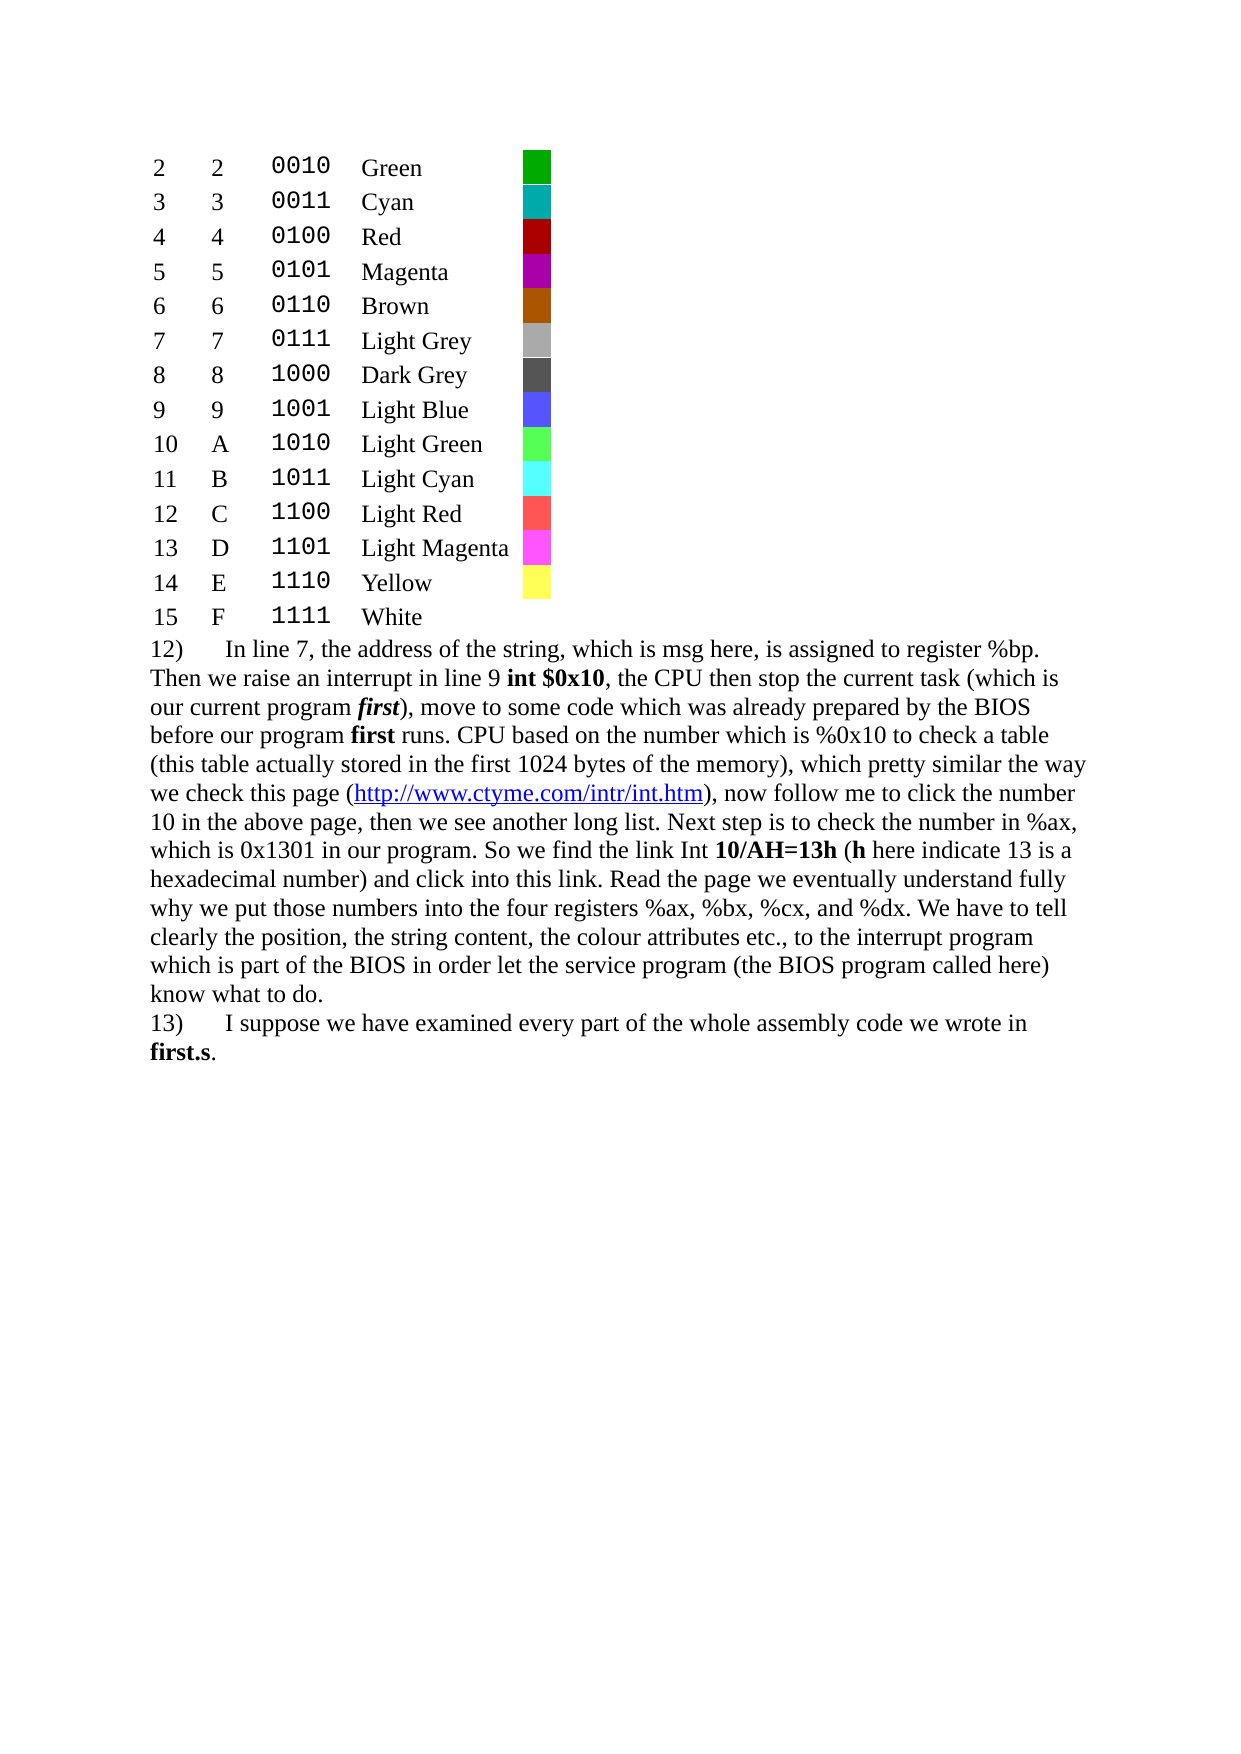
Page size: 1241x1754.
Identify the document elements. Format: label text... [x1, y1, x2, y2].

table_cell 1110 [268, 565, 358, 599]
table_cell Light Green [358, 427, 523, 461]
table_cell 1000 [268, 358, 358, 392]
table_cell 15 [150, 600, 208, 634]
table_cell 3 [150, 185, 208, 219]
list In line 7, the address of the string, which is msg here, is assigned to register %bp. Then we raise an interrupt in line 9 int $0x10, the CPU then stop the current task (which is our current program first), move to some code which was already prepared by the BIOS before our program first runs. CPU based on the number which is %0x10 to check a table (this table actually stored in the first 1024 bytes of the memory), which pretty similar the way we check this page (http://www.ctyme.com/intr/int.htm), now follow me to click the number 10 in the above page, then we see another long list. Next step is to check the number in %ax, which is 0x1301 in our program. So we find the link Int 10/AH=13h (h here indicate 13 is a hexadecimal number) and click into this link. Read the page we eventually understand fully why we put those numbers into the four registers %ax, %bx, %cx, and %dx. We have to tell clearly the position, the string content, the colour attributes etc., to the interrupt program which is part of the BIOS in order let the service program (the BIOS program called here) know what to do. [150, 634, 1090, 1008]
table_cell [523, 323, 551, 357]
table_cell 5 [150, 254, 208, 288]
table_cell 9 [150, 392, 208, 427]
table_cell Yellow [358, 565, 523, 599]
table_cell [523, 427, 551, 461]
table_cell B [208, 461, 268, 496]
table_cell 5 [208, 254, 268, 288]
table_cell 0110 [268, 288, 358, 323]
table_cell 1101 [268, 530, 358, 565]
table_cell 8 [208, 358, 268, 392]
table_cell 1111 [268, 600, 358, 634]
table_cell 14 [150, 565, 208, 599]
table_cell 0100 [268, 219, 358, 254]
table_cell 13 [150, 530, 208, 565]
table_cell 8 [150, 358, 208, 392]
table_cell Cyan [358, 185, 523, 219]
table_cell [523, 600, 551, 634]
table_cell F [208, 600, 268, 634]
table_cell Light Cyan [358, 461, 523, 496]
table_cell 4 [208, 219, 268, 254]
table_cell [523, 150, 551, 184]
table_cell [523, 565, 551, 599]
table_cell 10 [150, 427, 208, 461]
table_cell [523, 219, 551, 254]
table_cell 0011 [268, 185, 358, 219]
table_cell Light Red [358, 496, 523, 530]
table_cell D [208, 530, 268, 565]
table_cell Green [358, 150, 523, 184]
table_cell 2 [150, 150, 208, 184]
table_cell 0010 [268, 150, 358, 184]
table_cell 7 [208, 323, 268, 357]
table_cell Red [358, 219, 523, 254]
table_cell 12 [150, 496, 208, 530]
table_cell [523, 461, 551, 496]
table_cell A [208, 427, 268, 461]
table_cell 2 [208, 150, 268, 184]
table_cell C [208, 496, 268, 530]
table_cell Dark Grey [358, 358, 523, 392]
table_cell [523, 530, 551, 565]
table_cell 1100 [268, 496, 358, 530]
table_cell 7 [150, 323, 208, 357]
table_cell [523, 496, 551, 530]
table_cell [523, 358, 551, 392]
table_cell White [358, 600, 523, 634]
table_cell 0101 [268, 254, 358, 288]
table_cell [523, 392, 551, 427]
table_cell Magenta [358, 254, 523, 288]
table_cell 9 [208, 392, 268, 427]
table_cell [523, 185, 551, 219]
table_cell 6 [208, 288, 268, 323]
table_cell Light Blue [358, 392, 523, 427]
table_cell 3 [208, 185, 268, 219]
table_cell 4 [150, 219, 208, 254]
table_cell [523, 288, 551, 323]
table_cell Light Grey [358, 323, 523, 357]
table_cell 1010 [268, 427, 358, 461]
table_cell 0111 [268, 323, 358, 357]
table_cell Brown [358, 288, 523, 323]
list I suppose we have examined every part of the whole assembly code we wrote in first.s. [150, 1008, 1090, 1065]
table_cell Light Magenta [358, 530, 523, 565]
table_cell 11 [150, 461, 208, 496]
table_cell 1011 [268, 461, 358, 496]
table_cell 1001 [268, 392, 358, 427]
table_cell 6 [150, 288, 208, 323]
table_cell [523, 254, 551, 288]
table_cell E [208, 565, 268, 599]
